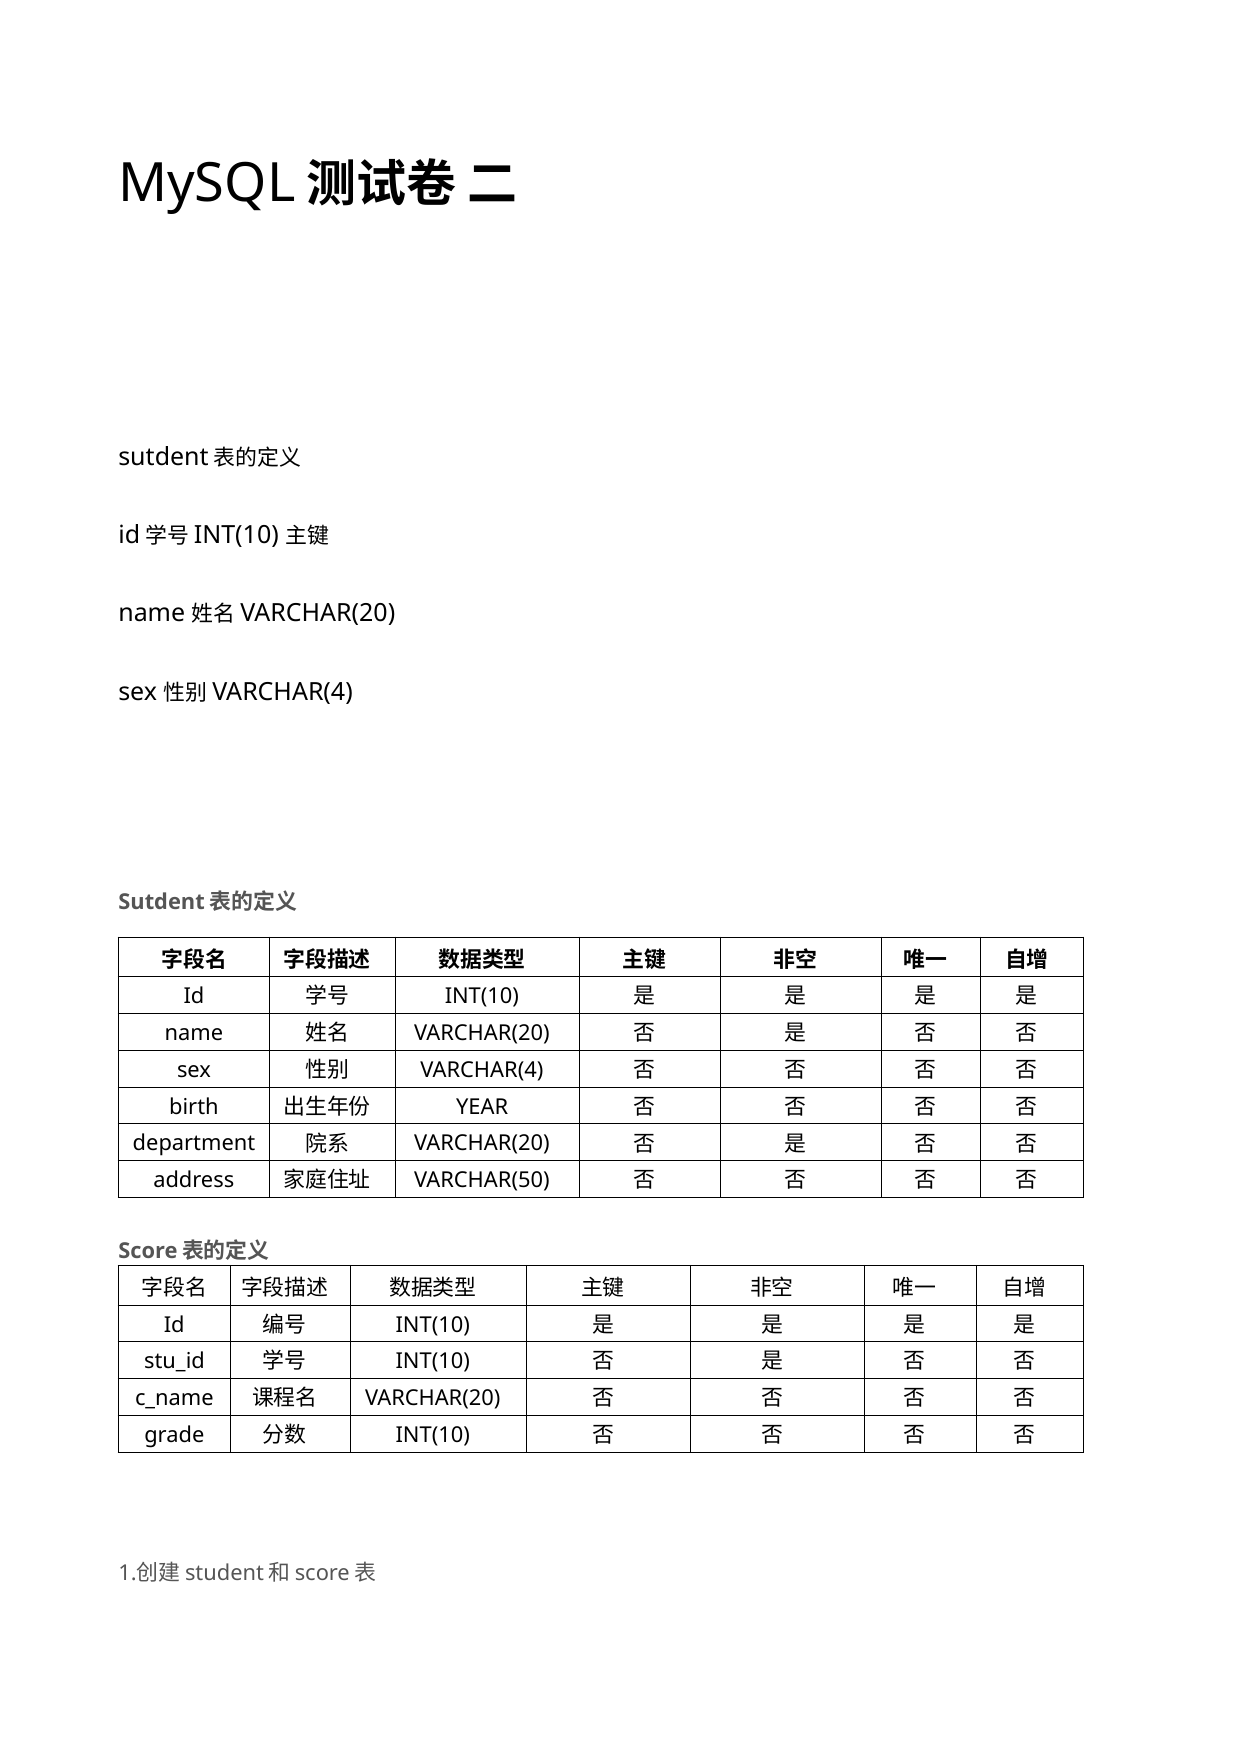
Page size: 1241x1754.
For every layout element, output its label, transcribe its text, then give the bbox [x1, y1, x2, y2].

table_cell 是 [977, 1306, 1083, 1341]
table_cell 学号 [231, 1342, 350, 1378]
table_header 数据类型 [396, 938, 579, 976]
table_cell YEAR [396, 1088, 579, 1123]
table_cell 否 [882, 1051, 980, 1087]
table_cell VARCHAR(20) [396, 1014, 579, 1050]
table_header 自增 [981, 938, 1083, 976]
table_header 主键 [527, 1266, 690, 1304]
table_cell 是 [721, 1124, 881, 1160]
table_cell 否 [580, 1051, 720, 1087]
text name 姓名 VARCHAR(20) [118, 595, 1122, 629]
table_cell VARCHAR(50) [396, 1161, 579, 1197]
table_cell Id [119, 977, 269, 1013]
table_cell 否 [981, 1088, 1083, 1123]
table_cell 否 [691, 1416, 864, 1452]
table_cell 否 [882, 1161, 980, 1197]
text Score表的定义 [118, 1232, 1122, 1265]
table_cell 否 [527, 1416, 690, 1452]
table_cell 否 [882, 1014, 980, 1050]
text MySQL测试卷 二 [118, 143, 1122, 217]
table_header 唯一 [865, 1266, 976, 1304]
text Sutdent表的定义 [118, 884, 1122, 916]
table_cell 是 [691, 1342, 864, 1378]
table_cell 出生年份 [270, 1088, 395, 1123]
table_header 非空 [691, 1266, 864, 1304]
table_cell 否 [721, 1161, 881, 1197]
table_cell 否 [865, 1416, 976, 1452]
table_cell 否 [527, 1342, 690, 1378]
table_cell INT(10) [351, 1306, 526, 1341]
table_header 字段描述 [270, 938, 395, 976]
table_cell address [119, 1161, 269, 1197]
text sutdent表的定义 [118, 438, 1122, 472]
table_cell VARCHAR(20) [396, 1124, 579, 1160]
table_cell 是 [580, 977, 720, 1013]
table_cell 否 [977, 1342, 1083, 1378]
table_cell 是 [981, 977, 1083, 1013]
table_cell 是 [691, 1306, 864, 1341]
table_cell 否 [981, 1161, 1083, 1197]
table_header 字段名 [119, 1266, 230, 1304]
table_cell 姓名 [270, 1014, 395, 1050]
table_cell name [119, 1014, 269, 1050]
table_cell 分数 [231, 1416, 350, 1452]
text id学号 INT(10) 主键 [118, 517, 1122, 551]
table_cell 是 [865, 1306, 976, 1341]
table_cell grade [119, 1416, 230, 1452]
table_cell 否 [977, 1379, 1083, 1415]
table_cell Id [119, 1306, 230, 1341]
table_cell VARCHAR(20) [351, 1379, 526, 1415]
table_cell 是 [721, 977, 881, 1013]
table_cell 编号 [231, 1306, 350, 1341]
table_cell stu_id [119, 1342, 230, 1378]
table_header 自增 [977, 1266, 1083, 1304]
table_cell 学号 [270, 977, 395, 1013]
table_cell 否 [580, 1161, 720, 1197]
table_cell 否 [721, 1088, 881, 1123]
table_cell department [119, 1124, 269, 1160]
table_header 非空 [721, 938, 881, 976]
table_cell 否 [882, 1088, 980, 1123]
table_cell INT(10) [396, 977, 579, 1013]
table_cell 否 [580, 1088, 720, 1123]
table_cell 性别 [270, 1051, 395, 1087]
table_cell 否 [981, 1014, 1083, 1050]
table_cell 否 [865, 1379, 976, 1415]
text sex 性别 VARCHAR(4) [118, 673, 1122, 707]
table_cell birth [119, 1088, 269, 1123]
table_header 字段名 [119, 938, 269, 976]
table_header 字段描述 [231, 1266, 350, 1304]
table_cell 否 [580, 1124, 720, 1160]
table_cell sex [119, 1051, 269, 1087]
table_cell 否 [981, 1051, 1083, 1087]
table_cell 院系 [270, 1124, 395, 1160]
table_cell VARCHAR(4) [396, 1051, 579, 1087]
table_cell 否 [865, 1342, 976, 1378]
table_header 主键 [580, 938, 720, 976]
table_cell 否 [721, 1051, 881, 1087]
table_cell 否 [580, 1014, 720, 1050]
table_header 数据类型 [351, 1266, 526, 1304]
table_cell 课程名 [231, 1379, 350, 1415]
table_cell 否 [981, 1124, 1083, 1160]
table_cell 家庭住址 [270, 1161, 395, 1197]
table_cell INT(10) [351, 1416, 526, 1452]
table_cell 否 [882, 1124, 980, 1160]
table_cell 否 [527, 1379, 690, 1415]
table_cell 是 [527, 1306, 690, 1341]
table_cell 否 [691, 1379, 864, 1415]
text 1.创建student和score表 [118, 1555, 1122, 1587]
table_cell 否 [977, 1416, 1083, 1452]
table_cell 是 [882, 977, 980, 1013]
table_cell INT(10) [351, 1342, 526, 1378]
table_cell 是 [721, 1014, 881, 1050]
table_header 唯一 [882, 938, 980, 976]
table_cell c_name [119, 1379, 230, 1415]
